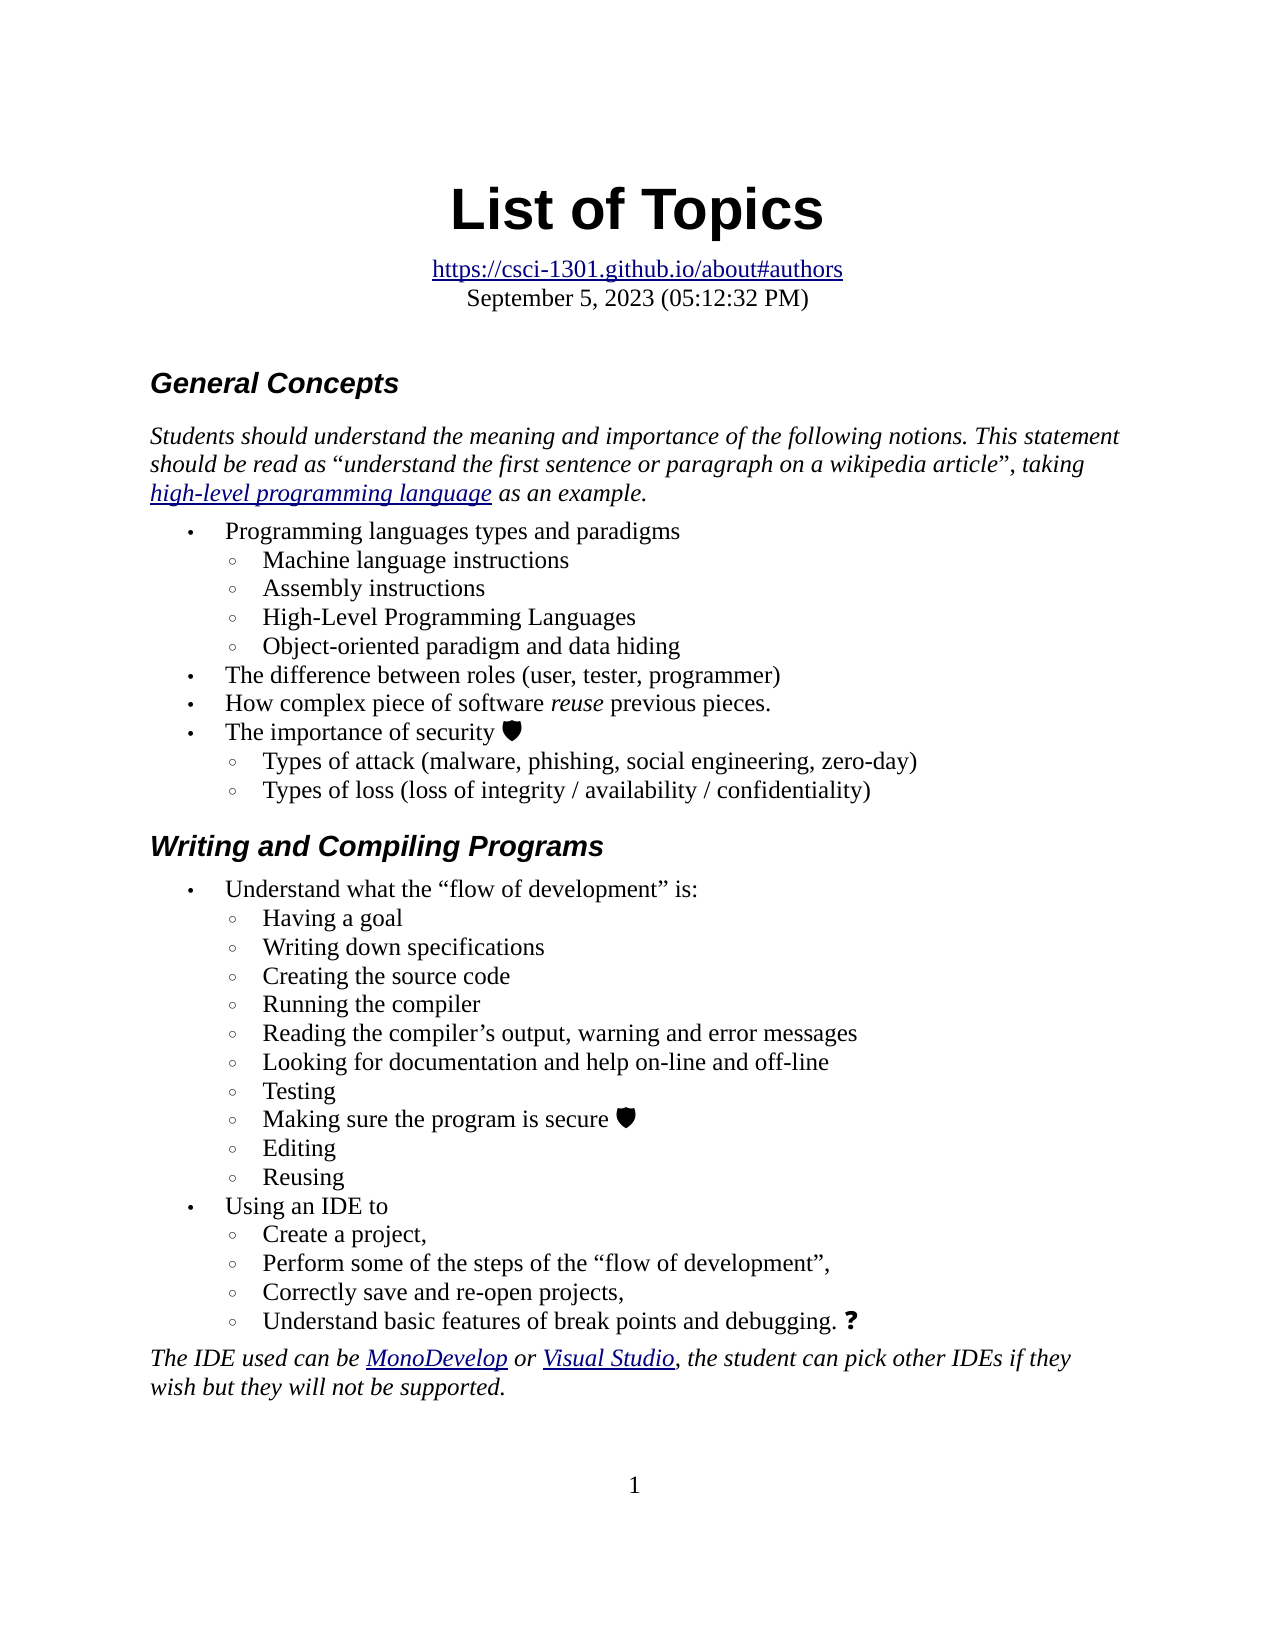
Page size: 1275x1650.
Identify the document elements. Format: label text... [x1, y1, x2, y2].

list Making sure the program is secure 🛡 [225, 1104, 1125, 1133]
text https://csci-1301.github.io/about#authors [150, 254, 1125, 283]
list Correctly save and re-open projects, [225, 1277, 1125, 1306]
list How complex piece of software reuse previous pieces. [187, 688, 1125, 717]
list Using an IDE to [187, 1191, 1125, 1219]
text The IDE used can be MonoDevelop or Visual Studio, the student can pick other IDEs if they wish but they will not be supported. [150, 1343, 1125, 1401]
text September 5, 2023 (05:12:32 PM) [150, 283, 1125, 312]
list Types of attack (malware, phishing, social engineering, zero-day) [225, 746, 1125, 775]
list Testing [225, 1076, 1125, 1104]
list Editing [225, 1133, 1125, 1162]
list Reusing [225, 1162, 1125, 1191]
list Machine language instructions [225, 545, 1125, 573]
list Looking for documentation and help on-line and off-line [225, 1047, 1125, 1076]
text Students should understand the meaning and importance of the following notions. This statement should be read as “understand the first sentence or paragraph on a wikipedia article”, taking high-level programming language as an example. [150, 421, 1125, 507]
list Understand basic features of break points and debugging. ❓ [225, 1306, 1125, 1334]
list Assembly instructions [225, 573, 1125, 602]
list Understand what the “flow of development” is: [187, 874, 1125, 903]
list Create a project, [225, 1219, 1125, 1248]
subtitle Writing and Compiling Programs [150, 828, 1125, 862]
list High-Level Programming Languages [225, 602, 1125, 631]
list Running the compiler [225, 989, 1125, 1018]
list Types of loss (loss of integrity / availability / confidentiality) [225, 775, 1125, 803]
list Object-oriented paradigm and data hiding [225, 631, 1125, 660]
list Perform some of the steps of the “flow of development”, [225, 1248, 1125, 1277]
list Creating the source code [225, 961, 1125, 989]
list The importance of security 🛡 [187, 717, 1125, 746]
list Reading the compiler’s output, warning and error messages [225, 1018, 1125, 1047]
list Programming languages types and paradigms [187, 516, 1125, 545]
title List of Topics [150, 175, 1125, 242]
list Writing down specifications [225, 932, 1125, 961]
subtitle General Concepts [150, 366, 1125, 399]
list The difference between roles (user, tester, programmer) [187, 660, 1125, 688]
list Having a goal [225, 903, 1125, 932]
